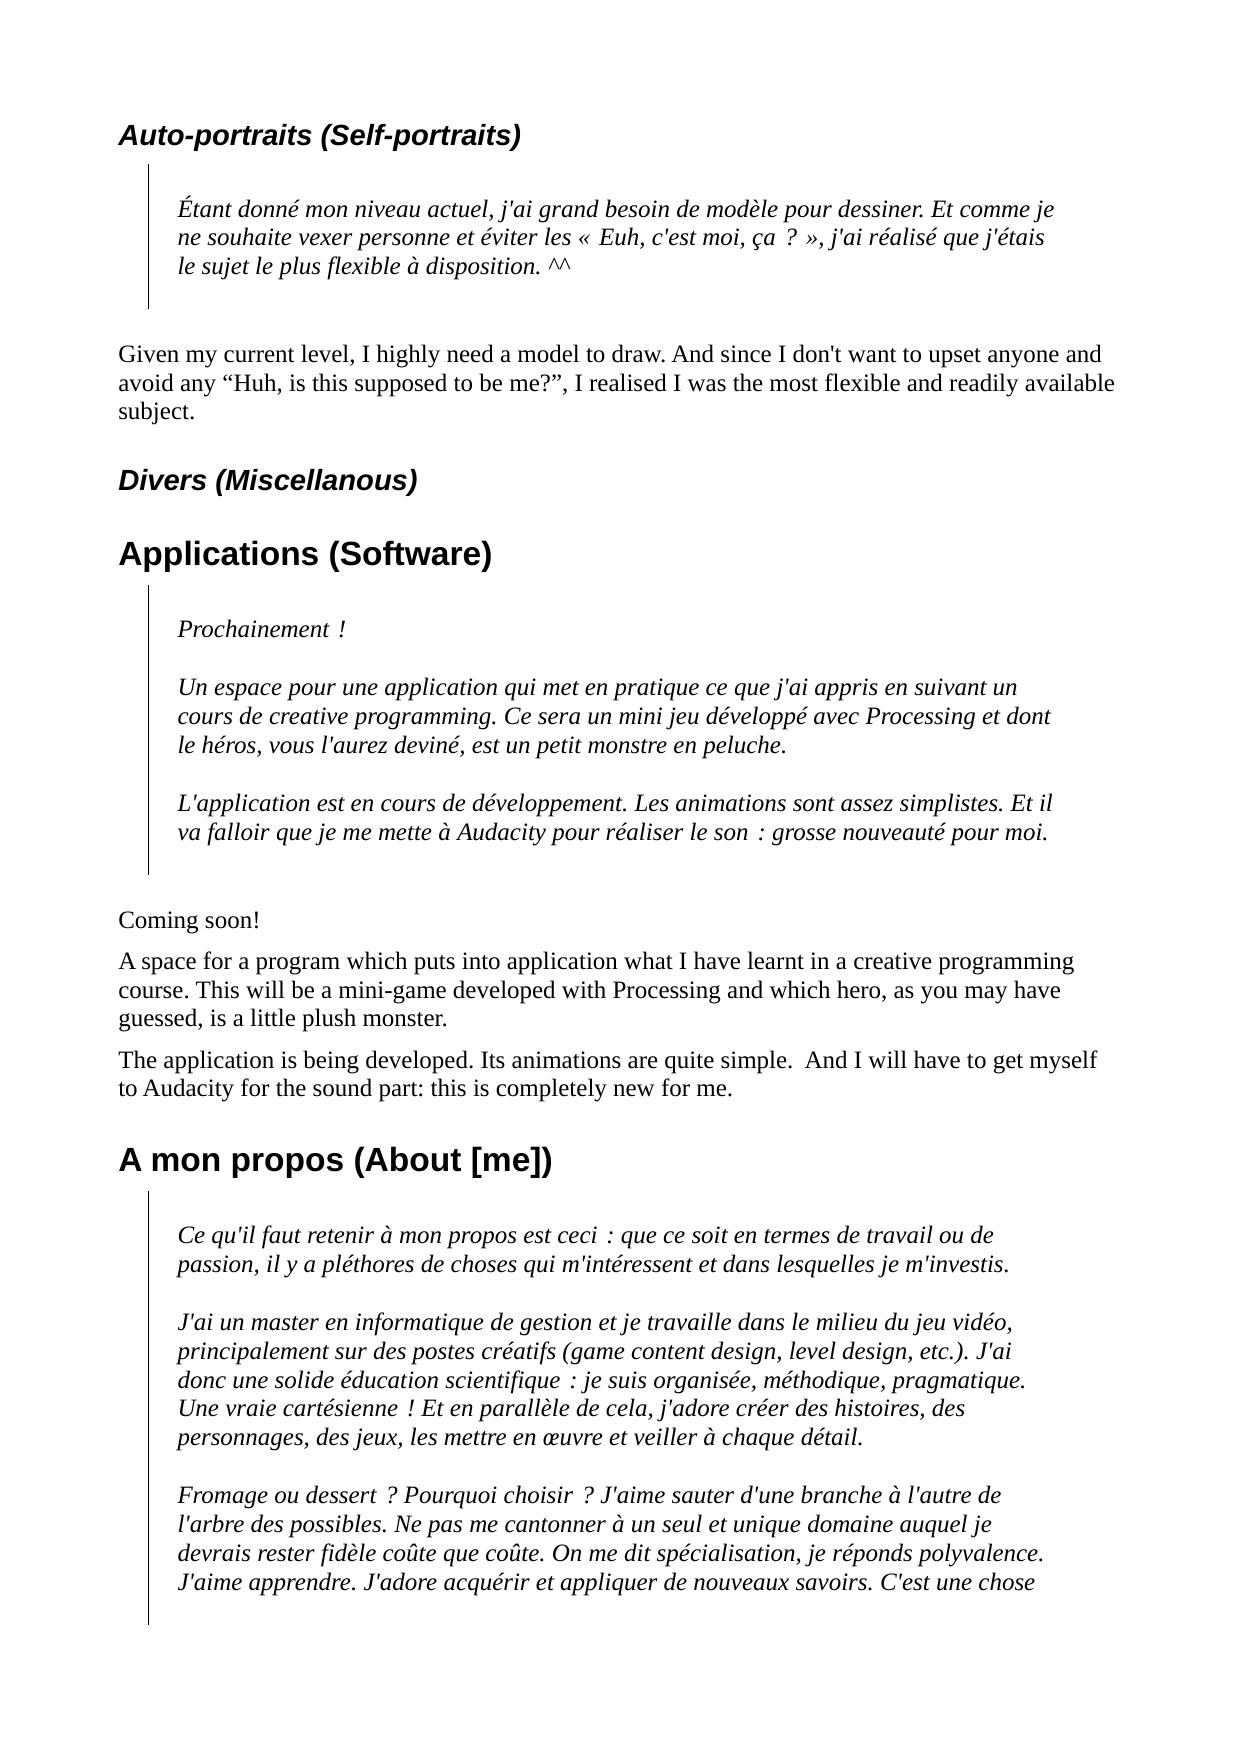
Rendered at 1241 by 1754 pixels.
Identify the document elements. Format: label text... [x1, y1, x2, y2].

subtitle Auto-portraits (Self-portraits) [118, 118, 1122, 152]
text A space for a program which puts into application what I have learnt in a creative programming course. This will be a mini-game developed with Processing and which hero, as you may have guessed, is a little plush monster. [118, 946, 1122, 1032]
subtitle A mon propos (About [me]) [118, 1140, 1122, 1178]
text Étant donné mon niveau actuel, j'ai grand besoin de modèle pour dessiner. Et comme je ne souhaite vexer personne et éviter les « Euh, c'est moi, ça ? », j'ai réalisé que j'étais le sujet le plus flexible à disposition. ^^ [149, 164, 1093, 309]
text L'application est en cours de développement. Les animations sont assez simplistes. Et il va falloir que je me mette à Audacity pour réaliser le son : grosse nouveauté pour moi. [149, 759, 1093, 875]
text The application is being developed. Its animations are quite simple. And I will have to get myself to Audacity for the sound part: this is completely new for me. [118, 1045, 1122, 1102]
text J'ai un master en informatique de gestion et je travaille dans le milieu du jeu vidéo, principalement sur des postes créatifs (game content design, level design, etc.). J'ai donc une solide éducation scientifique : je suis organisée, méthodique, pragmatique. Une vraie cartésienne ! Et en parallèle de cela, j'adore créer des histoires, des personnages, des jeux, les mettre en œuvre et veiller à chaque détail. [149, 1278, 1093, 1451]
text Ce qu'il faut retenir à mon propos est ceci : que ce soit en termes de travail ou de passion, il y a pléthores de choses qui m'intéressent et dans lesquelles je m'investis. [149, 1191, 1093, 1278]
text Given my current level, I highly need a model to draw. And since I don't want to upset anyone and avoid any “Huh, is this supposed to be me?”, I realised I was the most flexible and readily available subject. [118, 339, 1122, 425]
text Coming soon! [118, 905, 1122, 933]
text Un espace pour une application qui met en pratique ce que j'ai appris en suivant un cours de creative programming. Ce sera un mini jeu développé avec Processing et dont le héros, vous l'aurez deviné, est un petit monstre en peluche. [149, 643, 1093, 759]
text Prochainement ! [149, 585, 1093, 643]
subtitle Applications (Software) [118, 534, 1122, 572]
subtitle Divers (Miscellanous) [118, 463, 1122, 496]
text Fromage ou dessert ? Pourquoi choisir ? J'aime sauter d'une branche à l'autre de l'arbre des possibles. Ne pas me cantonner à un seul et unique domaine auquel je devrais rester fidèle coûte que coûte. On me dit spécialisation, je réponds polyvalence. J'aime apprendre. J'adore acquérir et appliquer de nouveaux savoirs. C'est une chose [149, 1451, 1093, 1625]
